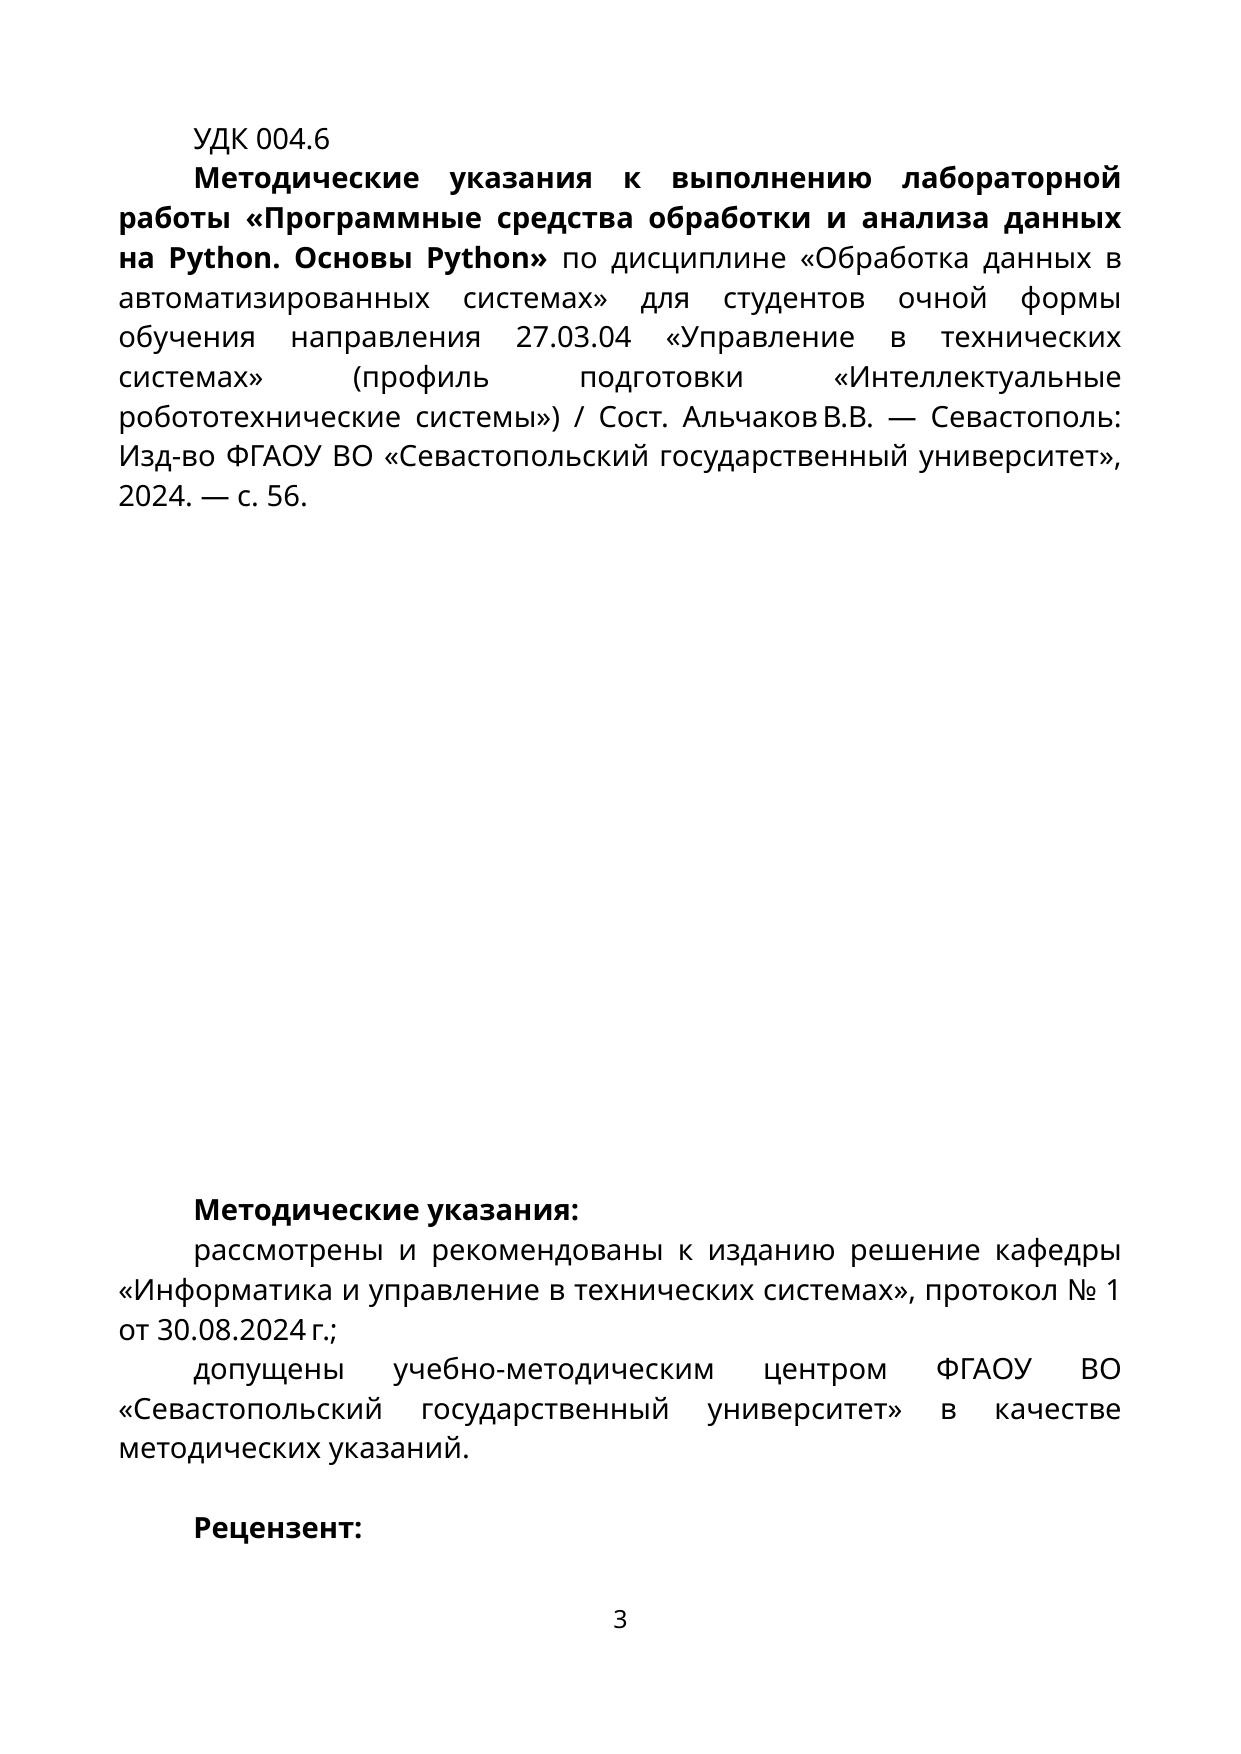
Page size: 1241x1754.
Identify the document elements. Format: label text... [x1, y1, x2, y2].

text допущены учебно-методическим центром ФГАОУ ВО «Севастопольский государственный университет» в качестве методических указаний. [118, 1348, 1122, 1467]
text Методические указания: [118, 1190, 1122, 1229]
text рассмотрены и рекомендованы к изданию решение кафедры «Информатика и управление в технических системах», протокол № 1 от 30.08.2024 г.; [118, 1229, 1122, 1348]
text Методические указания к выполнению лабораторной работы «Программные средства обработки и анализа данных на Python. Основы Python» по дисциплине «Обработка данных в автоматизированных системах» для студентов очной формы обучения направления 27.03.04 «Управление в технических системах» (профиль подготовки «Интеллектуальные робототехнические системы») / Сост. Альчаков В.В. — Севастополь: Изд-во ФГАОУ ВО «Севастопольский государственный университет», 2024. — с. 56. [118, 158, 1122, 515]
text УДК 004.6 [118, 118, 1122, 158]
text Рецензент: [118, 1507, 1122, 1547]
